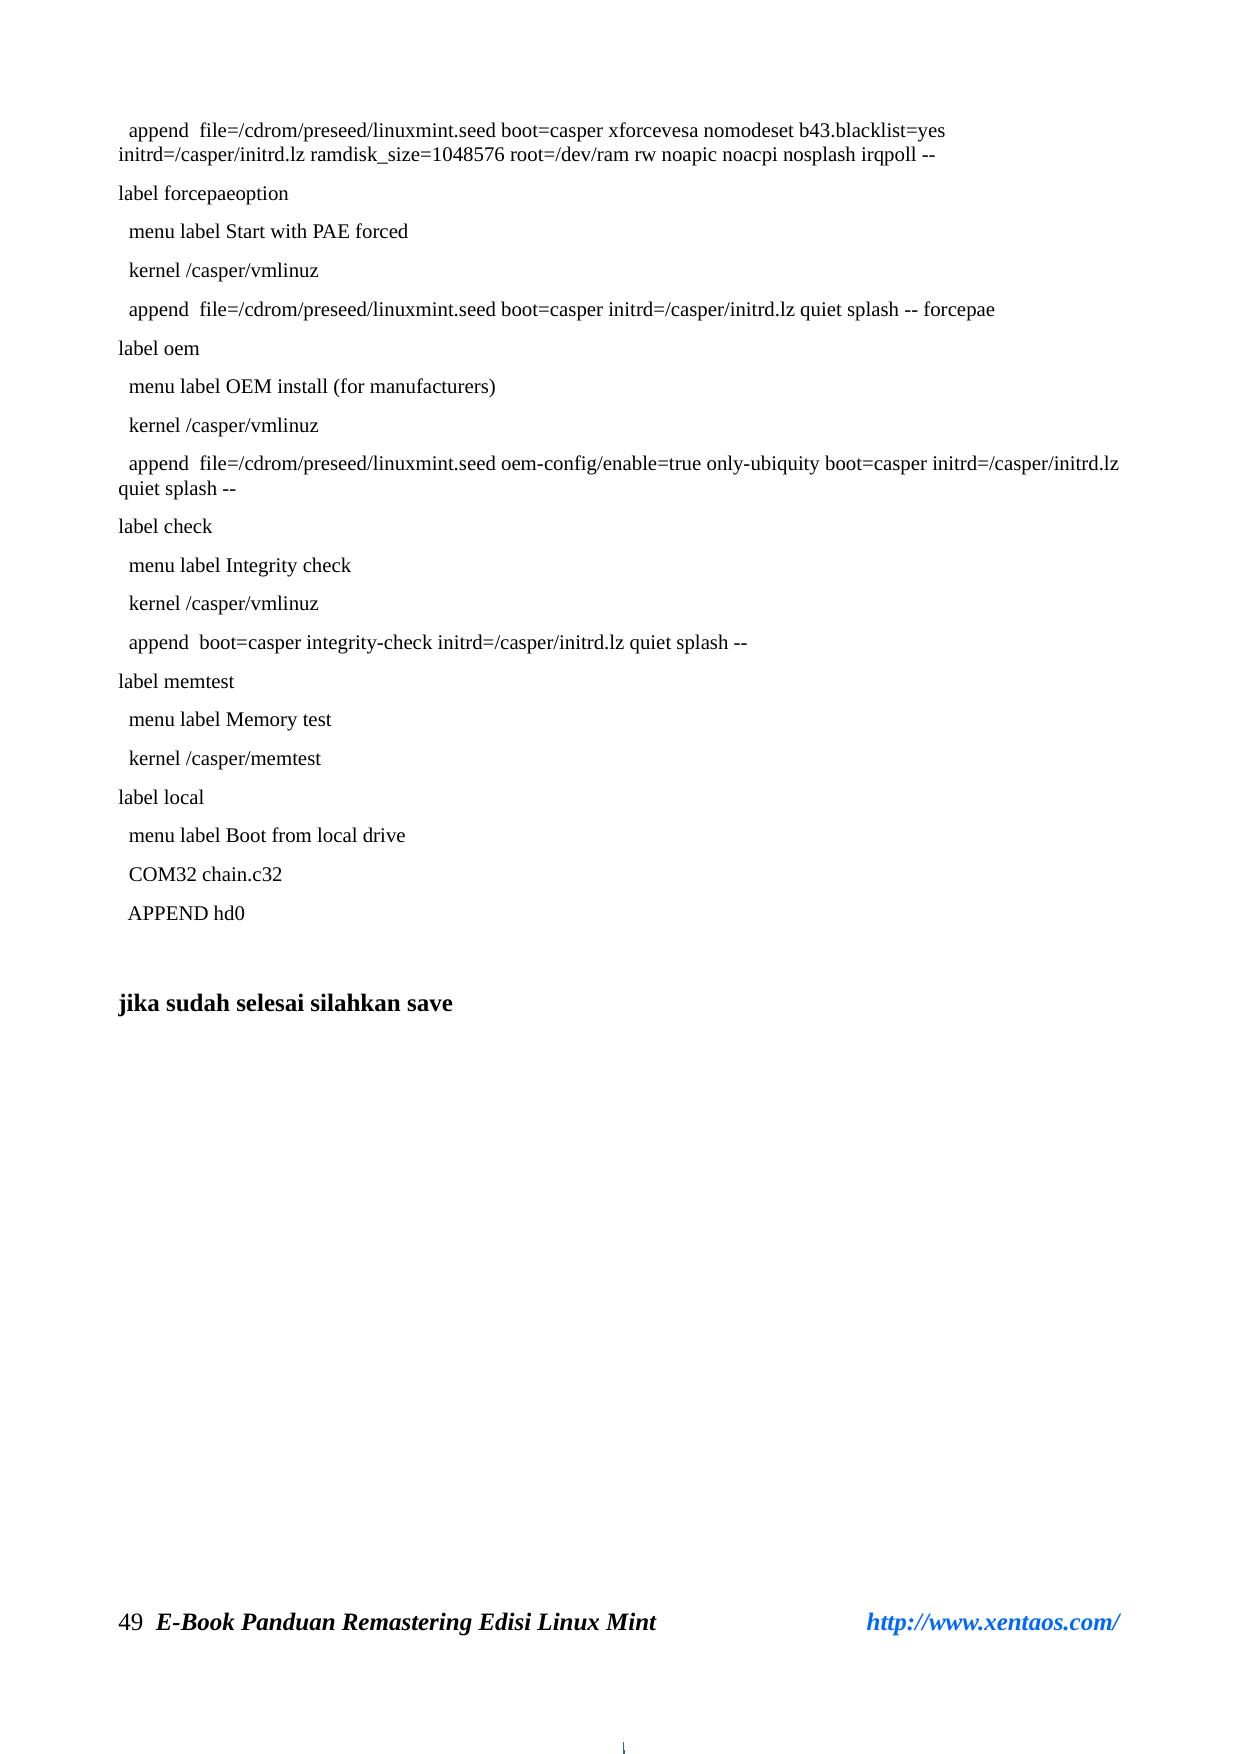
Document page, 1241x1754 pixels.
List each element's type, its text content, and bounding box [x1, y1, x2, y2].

text append file=/cdrom/preseed/linuxmint.seed boot=casper initrd=/casper/initrd.lz quiet splash -- forcepae [118, 297, 1122, 321]
text label check [118, 514, 1122, 538]
text label memtest [118, 669, 1122, 693]
text menu label Start with PAE forced [118, 219, 1122, 243]
text kernel /casper/vmlinuz [118, 591, 1122, 615]
text menu label Boot from local drive [118, 823, 1122, 847]
text append file=/cdrom/preseed/linuxmint.seed oem-config/enable=true only-ubiquity boot=casper initrd=/casper/initrd.lz quiet splash -- [118, 451, 1122, 499]
text jika sudah selesai silahkan save [118, 988, 1122, 1017]
text menu label OEM install (for manufacturers) [118, 374, 1122, 398]
text append boot=casper integrity-check initrd=/casper/initrd.lz quiet splash -- [118, 630, 1122, 654]
text kernel /casper/memtest [118, 746, 1122, 770]
text append file=/cdrom/preseed/linuxmint.seed boot=casper xforcevesa nomodeset b43.blacklist=yes initrd=/casper/initrd.lz ramdisk_size=1048576 root=/dev/ram rw noapic noacpi nosplash irqpoll -- [118, 118, 1122, 166]
text label local [118, 784, 1122, 809]
text COM32 chain.c32 [118, 862, 1122, 886]
text label forcepaeoption [118, 181, 1122, 205]
text menu label Memory test [118, 707, 1122, 731]
text menu label Integrity check [118, 553, 1122, 577]
text APPEND hd0 [118, 901, 1122, 924]
text kernel /casper/vmlinuz [118, 413, 1122, 437]
text kernel /casper/vmlinuz [118, 258, 1122, 282]
text label oem [118, 335, 1122, 359]
